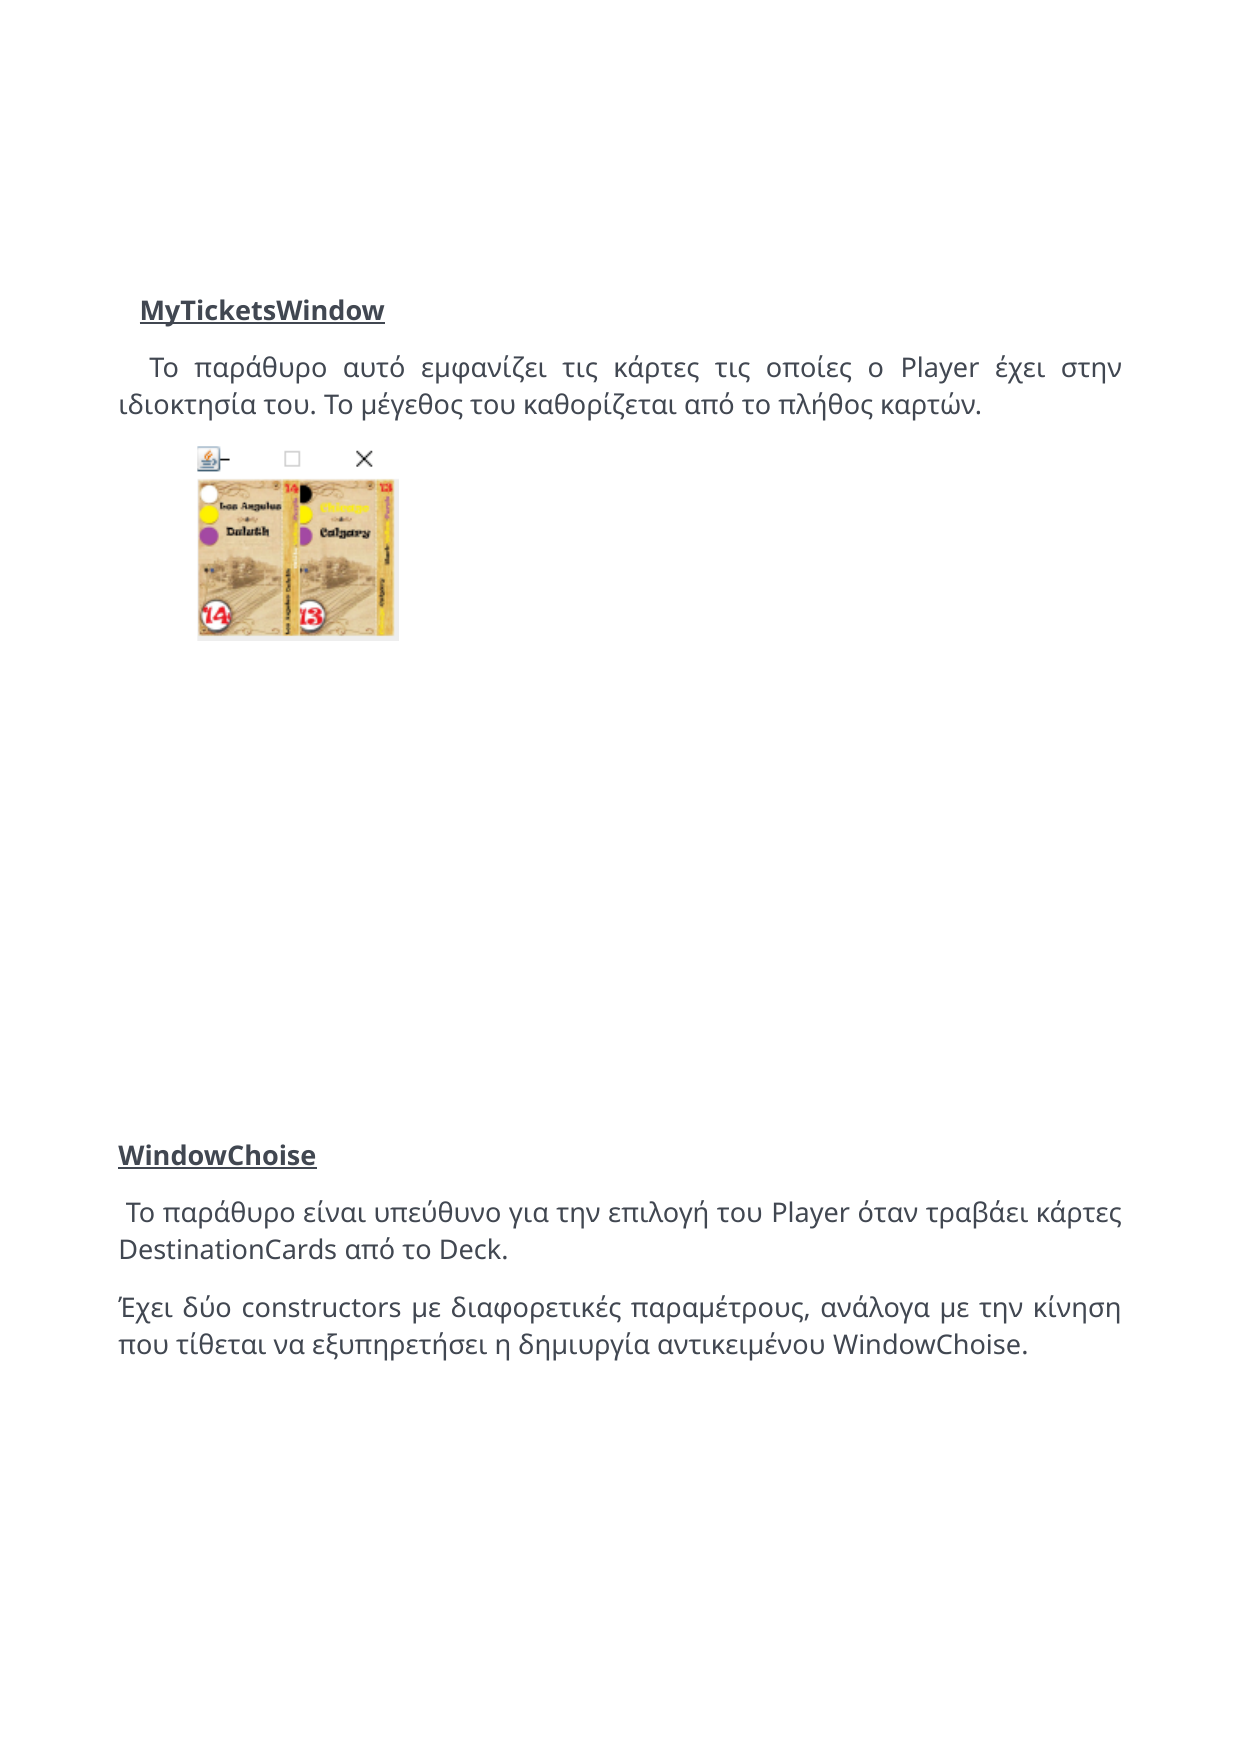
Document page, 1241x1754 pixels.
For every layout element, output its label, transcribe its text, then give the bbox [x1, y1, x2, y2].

text Έχει δύο constructors με διαφορετικές παραμέτρους, ανάλογα με την κίνηση που τίθεται να εξυπηρετήσει η δημιυργία αντικειμένου WindowChoise. [118, 1288, 1122, 1362]
text WindowChoise [118, 1136, 1122, 1173]
text To παράθυρο είναι υπεύθυνο για την επιλογή του Player όταν τραβάει κάρτες DestinationCards από το Deck. [118, 1194, 1122, 1267]
text Το παράθυρο αυτό εμφανίζει τις κάρτες τις οποίες ο Player έχει στην ιδιοκτησία του. To μέγεθος του καθορίζεται από το πλήθος καρτών. [118, 349, 1122, 423]
text MyTicketsWindow [118, 291, 1122, 328]
picture [197, 445, 399, 641]
